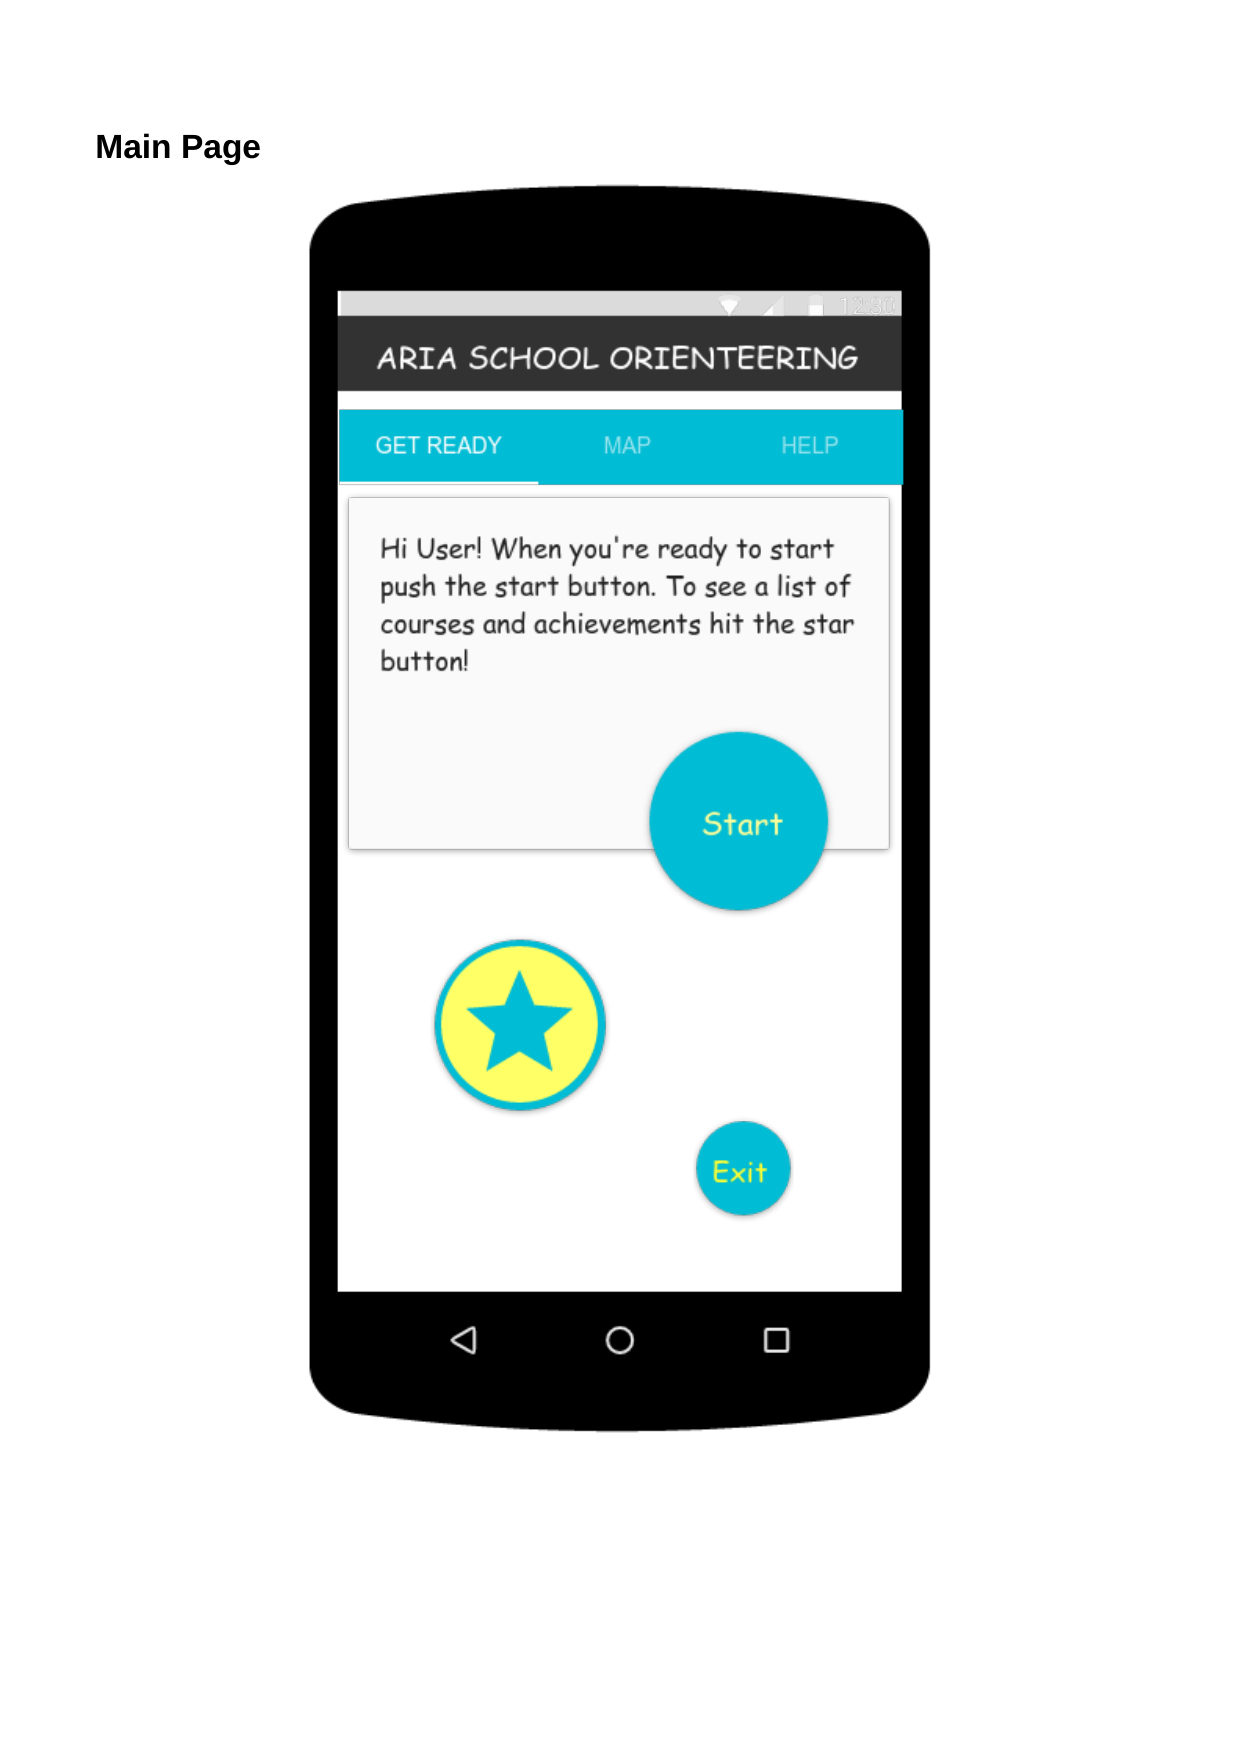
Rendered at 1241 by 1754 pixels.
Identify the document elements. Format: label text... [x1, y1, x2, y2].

picture [302, 178, 938, 1450]
subtitle Main Page [95, 127, 1145, 166]
